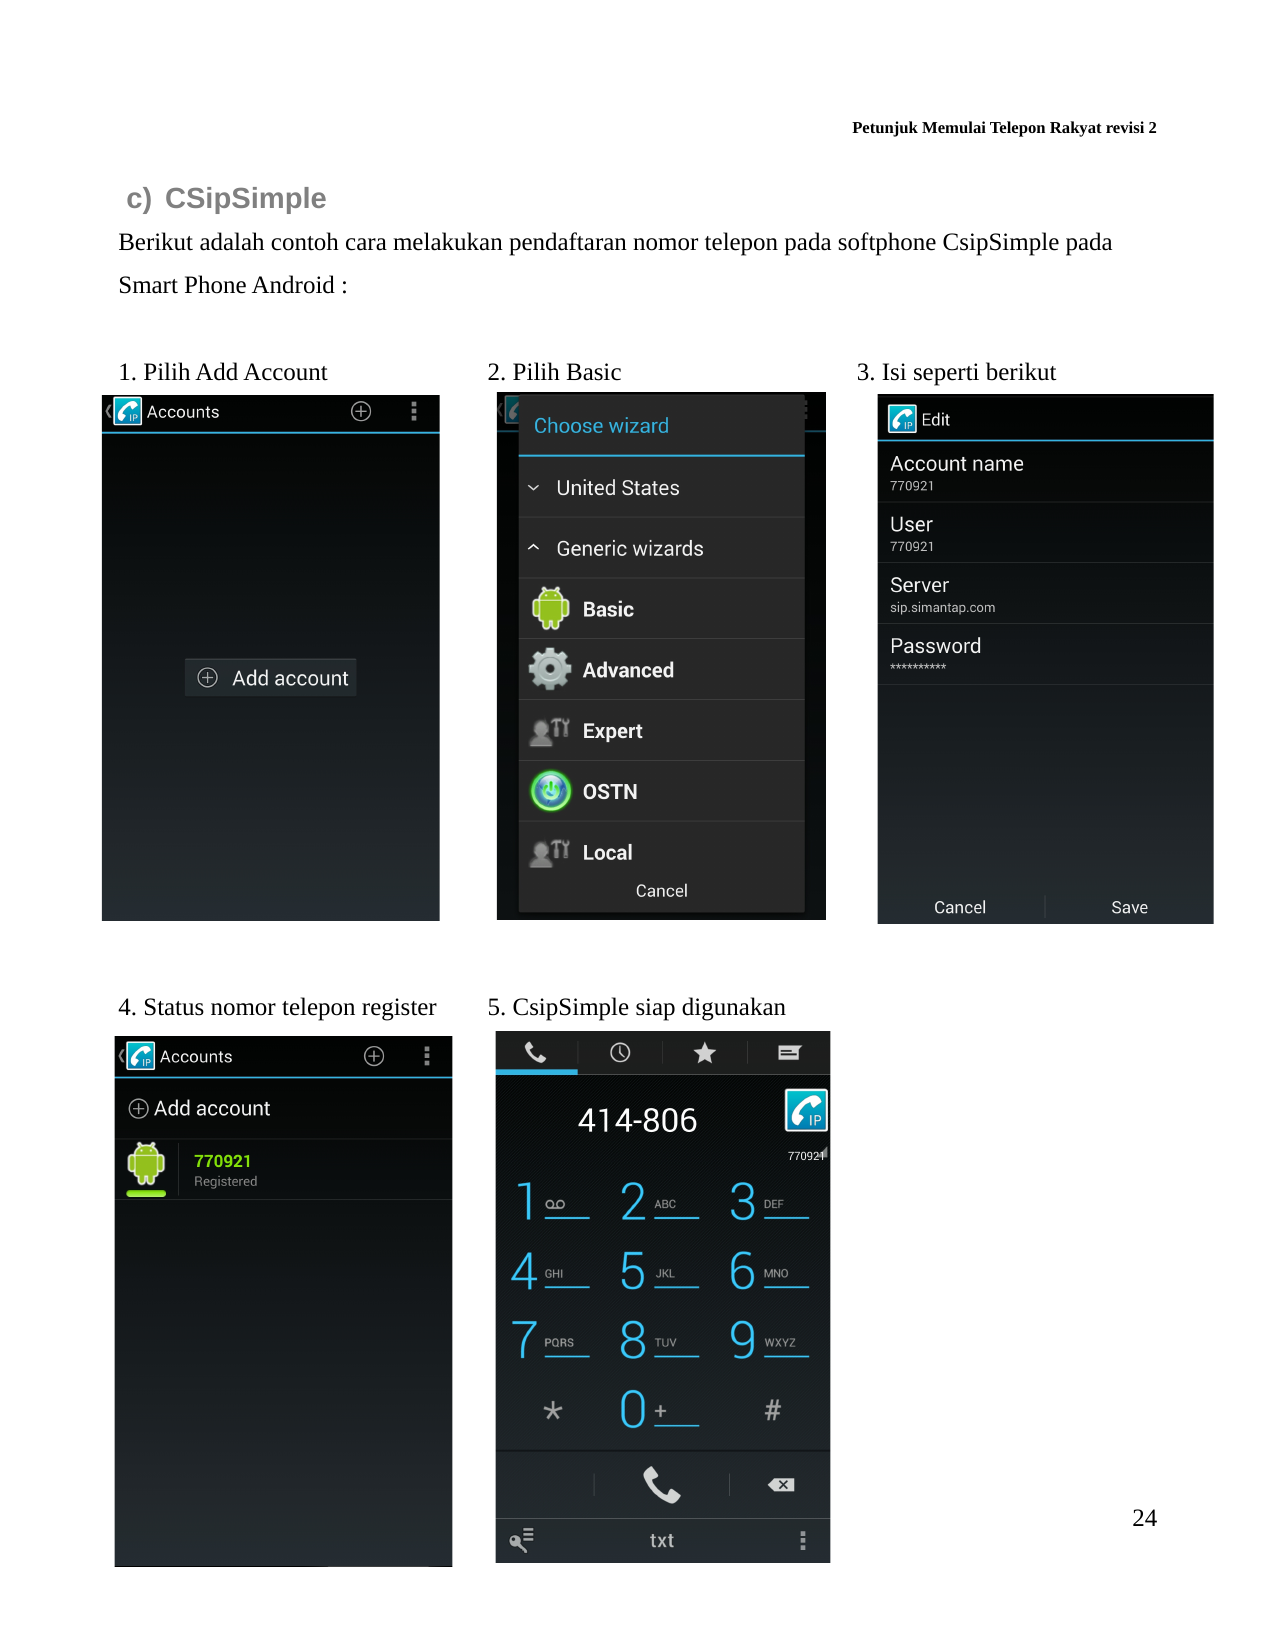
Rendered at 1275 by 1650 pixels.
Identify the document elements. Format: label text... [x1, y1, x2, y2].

subtitle CSipSimple [118, 181, 1157, 215]
picture [877, 394, 1214, 924]
text Berikut adalah contoh cara melakukan pendaftaran nomor telepon pada softphone CsipSimple pada Smart Phone Android : [118, 227, 1157, 299]
picture [495, 1031, 831, 1563]
picture [114, 1036, 453, 1567]
text 4. Status nomor telepon register 5. CsipSimple siap digunakan [118, 992, 1157, 1021]
text 1. Pilih Add Account 2. Pilih Basic 3. Isi seperti berikut [118, 357, 1157, 386]
picture [101, 395, 440, 921]
picture [496, 392, 826, 920]
